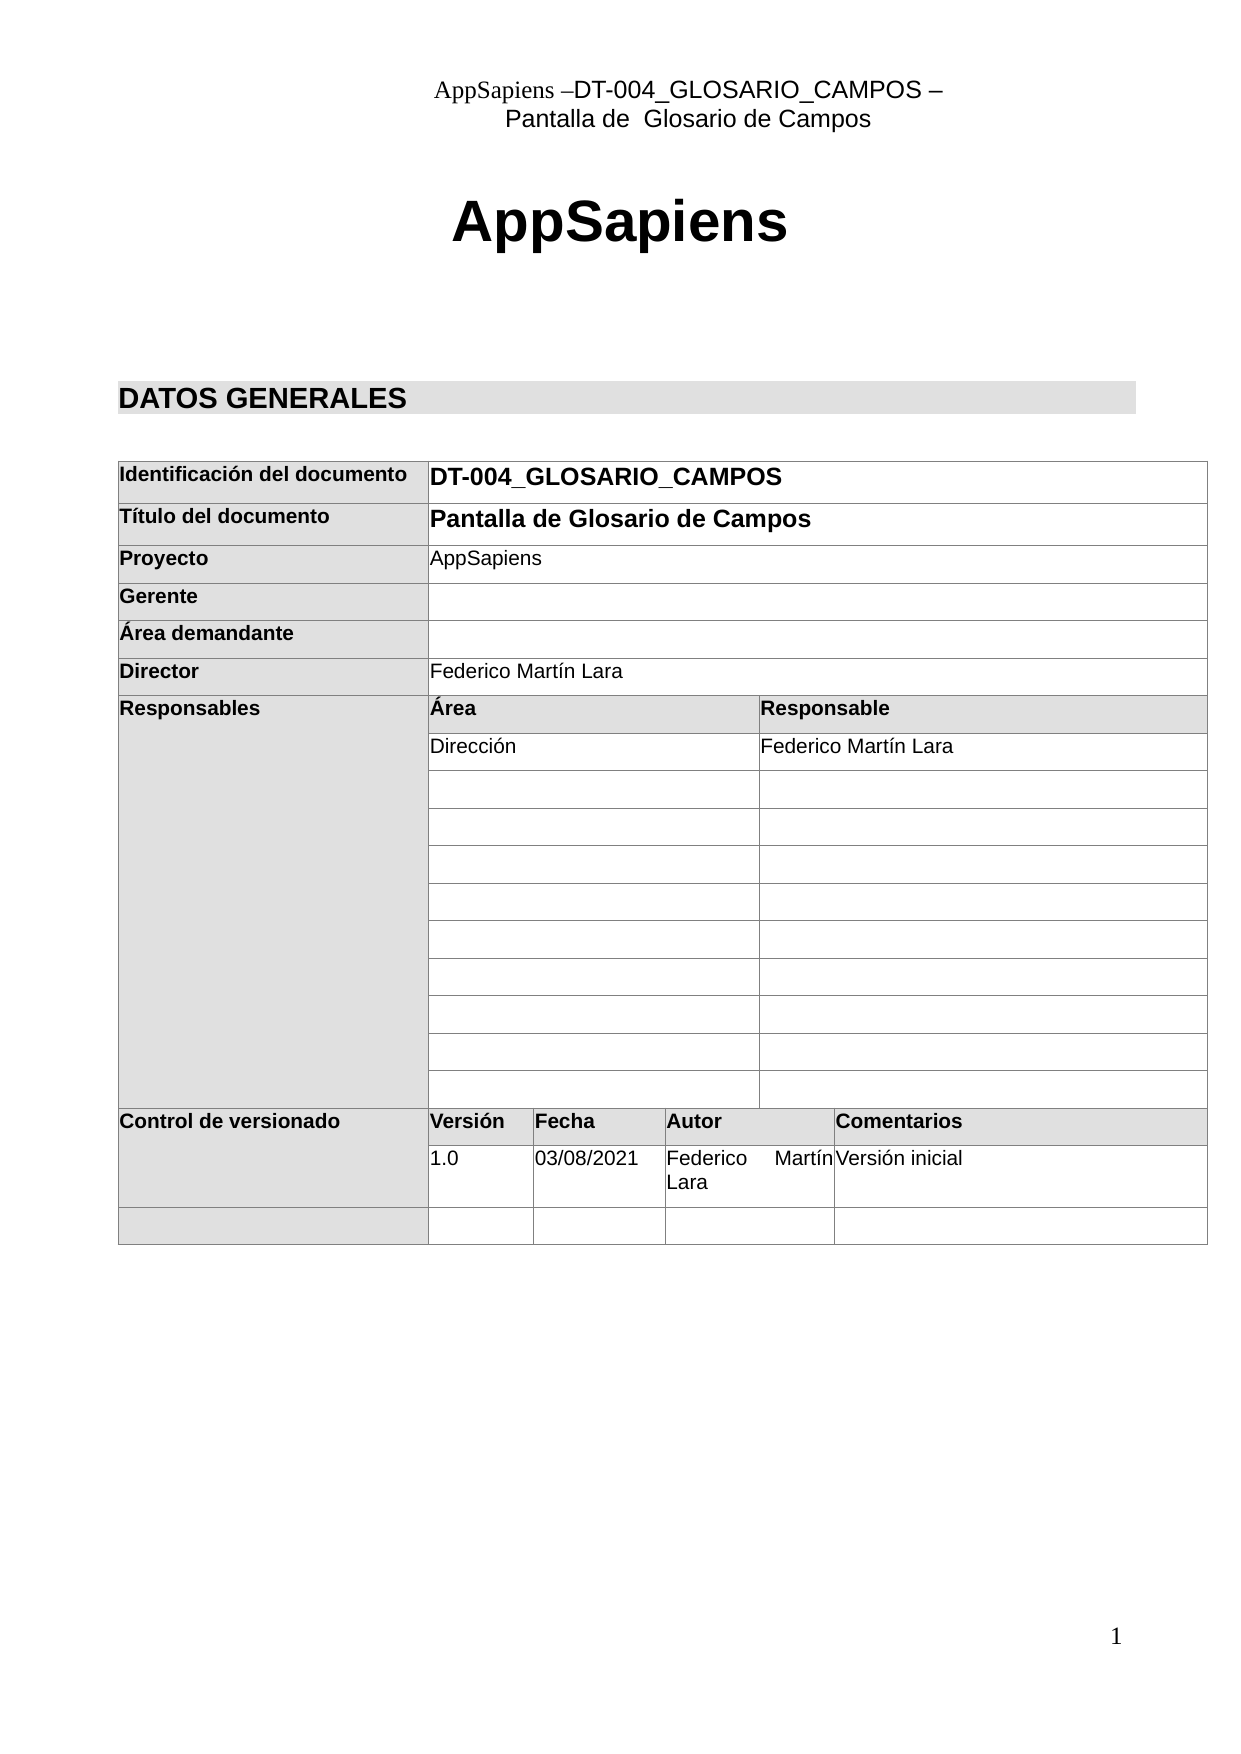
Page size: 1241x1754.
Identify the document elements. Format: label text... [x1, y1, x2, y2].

table_cell Pantalla de Glosario de Campos [429, 504, 1207, 545]
table_header [1148, 381, 1152, 414]
table_cell [760, 884, 1207, 920]
table_cell [1148, 415, 1152, 461]
table_cell [1190, 415, 1194, 461]
table_header [1165, 381, 1169, 414]
table_cell 1.0 [429, 1146, 533, 1207]
table_cell Control de versionado [119, 1109, 428, 1207]
table_header [1156, 381, 1161, 414]
table_header [1161, 381, 1165, 414]
table_cell [429, 415, 1136, 461]
table_cell Federico Martín Lara [760, 734, 1207, 770]
table_cell [760, 921, 1207, 958]
table_header [1194, 381, 1198, 414]
table_cell [1181, 415, 1186, 461]
table_cell [1202, 415, 1207, 461]
table_cell [429, 959, 759, 995]
table_cell [429, 884, 759, 920]
table_header [1152, 381, 1156, 414]
table_cell [1136, 415, 1140, 461]
table_cell Responsable [760, 696, 1207, 733]
table_cell Área [429, 696, 759, 733]
table_cell [1156, 415, 1161, 461]
table_cell AppSapiens [429, 546, 1207, 583]
table_cell [429, 846, 759, 883]
table_cell [118, 415, 428, 461]
table_cell [429, 584, 1207, 620]
table_cell [1194, 415, 1198, 461]
table_cell [760, 996, 1207, 1033]
table_cell Federico Martín Lara [666, 1146, 834, 1207]
table_cell [1144, 415, 1148, 461]
table_cell [1198, 415, 1202, 461]
table_header [1173, 381, 1177, 414]
table_cell Federico Martín Lara [429, 659, 1207, 695]
table_cell [429, 921, 759, 958]
table_cell Versión [429, 1109, 533, 1145]
table_cell [1177, 415, 1181, 461]
table_cell Fecha [534, 1109, 665, 1145]
table_cell Título del documento [119, 504, 428, 545]
table_cell [429, 1208, 533, 1244]
table_header [1177, 381, 1181, 414]
table_cell [1169, 415, 1173, 461]
table_cell Comentarios [835, 1109, 1207, 1145]
table_cell [429, 771, 759, 808]
table_cell [429, 996, 759, 1033]
table_header [1202, 381, 1207, 414]
table_header [1144, 381, 1148, 414]
table_cell Responsables [119, 696, 428, 1108]
table_header [1190, 381, 1194, 414]
table_cell [760, 1034, 1207, 1070]
table_header [1186, 381, 1190, 414]
table_cell [429, 1034, 759, 1070]
table_header [1140, 381, 1144, 414]
table_header [1136, 381, 1140, 414]
table_cell [1161, 415, 1165, 461]
table_cell Gerente [119, 584, 428, 620]
table_cell [534, 1208, 665, 1244]
table_cell [1140, 415, 1144, 461]
table_cell [1152, 415, 1156, 461]
text AppSapiens [118, 186, 1122, 253]
table_cell [760, 959, 1207, 995]
table_cell [119, 1208, 428, 1244]
table_cell Área demandante [119, 621, 428, 658]
table_cell [1173, 415, 1177, 461]
table_cell 03/08/2021 [534, 1146, 665, 1207]
table_cell [760, 809, 1207, 845]
table_header [1181, 381, 1186, 414]
table_cell [835, 1208, 1207, 1244]
table_cell [760, 771, 1207, 808]
table_cell [760, 1071, 1207, 1108]
table_cell Director [119, 659, 428, 695]
table_cell Dirección [429, 734, 759, 770]
table_cell Versión inicial [835, 1146, 1207, 1207]
table_cell DT-004_GLOSARIO_CAMPOS [429, 462, 1207, 503]
table_cell [429, 809, 759, 845]
table_cell Proyecto [119, 546, 428, 583]
table_cell [1186, 415, 1190, 461]
table_header [1198, 381, 1202, 414]
table_cell [666, 1208, 834, 1244]
table_header DATOS GENERALES [118, 381, 1136, 414]
table_cell [1165, 415, 1169, 461]
table_cell Identificación del documento [119, 462, 428, 503]
table_header [1169, 381, 1173, 414]
table_cell Autor [666, 1109, 834, 1145]
table_cell [429, 621, 1207, 658]
table_cell [760, 846, 1207, 883]
table_cell [429, 1071, 759, 1108]
